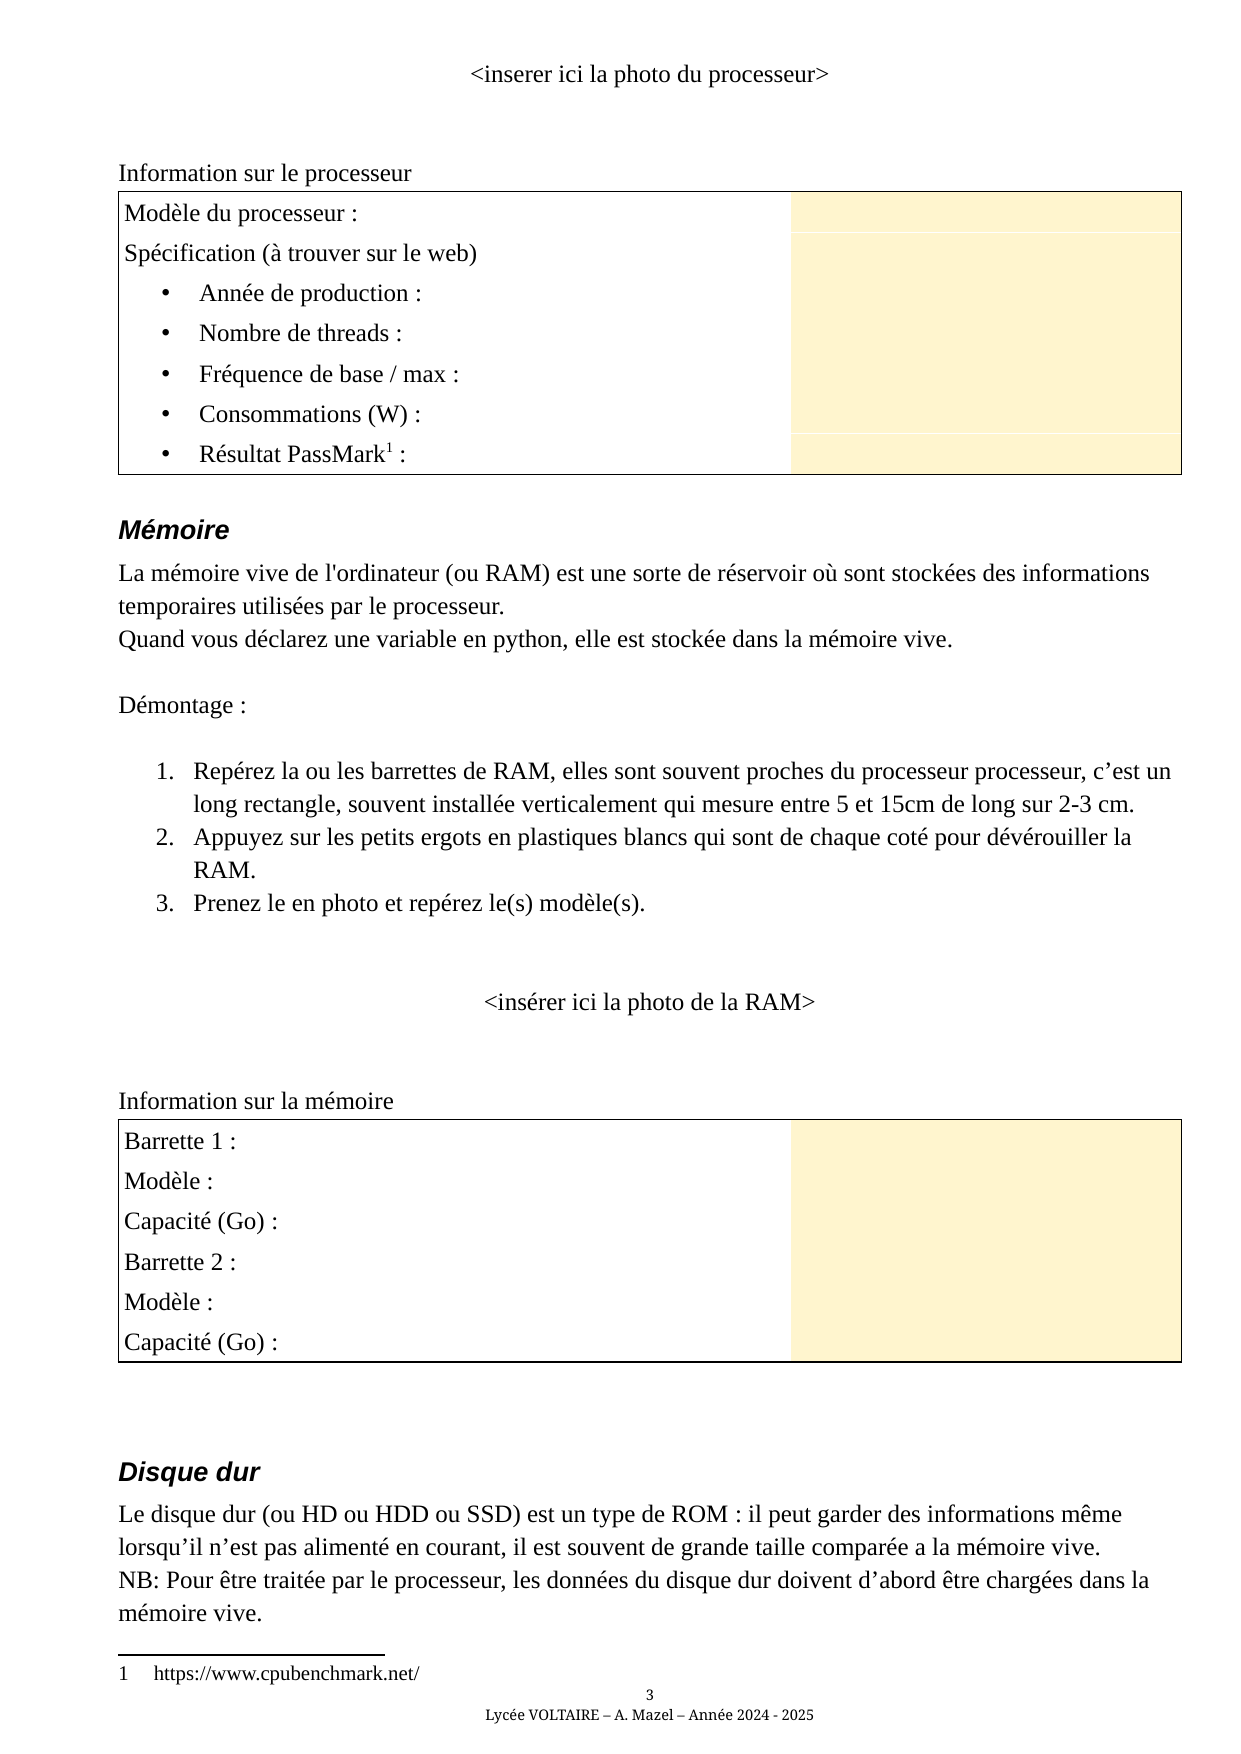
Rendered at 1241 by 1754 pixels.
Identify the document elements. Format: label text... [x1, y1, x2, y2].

table_cell Fréquence de base / max : [119, 353, 791, 393]
table_cell [791, 393, 1181, 433]
text Quand vous déclarez une variable en python, elle est stockée dans la mémoire vive. [118, 624, 1181, 653]
table_cell Année de production : [119, 273, 791, 313]
subtitle Disque dur [118, 1456, 1181, 1487]
text Le disque dur (ou HD ou HDD ou SSD) est un type de ROM : il peut garder des informations même lorsqu’il n’est pas alimenté en courant, il est souvent de grande taille comparée a la mémoire vive. NB: Pour être traitée par le processeur, les données du disque dur doivent d’abord être chargées dans la mémoire vive. [118, 1499, 1181, 1627]
table_header Modèle du processeur : [119, 192, 791, 232]
table_cell Barrette 2 : [119, 1241, 791, 1281]
text <inserer ici la photo du processeur> [118, 59, 1181, 88]
text Démontage : [118, 690, 1181, 719]
text Information sur la mémoire [118, 1086, 1181, 1115]
table_cell [791, 1241, 1181, 1281]
table_cell Capacité (Go) : [119, 1201, 791, 1241]
table_cell Consommations (W) : [119, 393, 791, 433]
table_cell [791, 1201, 1181, 1241]
table_cell [791, 1321, 1181, 1361]
list Prenez le en photo et repérez le(s) modèle(s). [156, 888, 1181, 917]
text <insérer ici la photo de la RAM> [118, 987, 1181, 1016]
table_cell Résultat PassMark : [119, 434, 791, 474]
list Appuyez sur les petits ergots en plastiques blancs qui sont de chaque coté pour dévérouiller la RAM. [156, 822, 1181, 884]
table_cell [791, 313, 1181, 353]
table_cell Modèle : [119, 1281, 791, 1321]
table_cell [791, 1160, 1181, 1201]
text La mémoire vive de l'ordinateur (ou RAM) est une sorte de réservoir où sont stockées des informations temporaires utilisées par le processeur. [118, 558, 1181, 619]
table_header [791, 1120, 1181, 1160]
table_cell [791, 233, 1181, 273]
table_cell Spécification (à trouver sur le web) [119, 233, 791, 273]
list Repérez la ou les barrettes de RAM, elles sont souvent proches du processeur processeur, c’est un long rectangle, souvent installée verticalement qui mesure entre 5 et 15cm de long sur 2-3 cm. [156, 756, 1181, 818]
table_cell Nombre de threads : [119, 313, 791, 353]
table_header Barrette 1 : [119, 1120, 791, 1160]
table_cell [791, 273, 1181, 313]
table_cell Capacité (Go) : [119, 1321, 791, 1361]
text Information sur le processeur [118, 158, 1181, 187]
table_header [791, 192, 1181, 232]
table_cell Modèle : [119, 1160, 791, 1201]
subtitle Mémoire [118, 514, 1181, 545]
table_cell [791, 434, 1181, 474]
table_cell [791, 353, 1181, 393]
table_cell [791, 1281, 1181, 1321]
